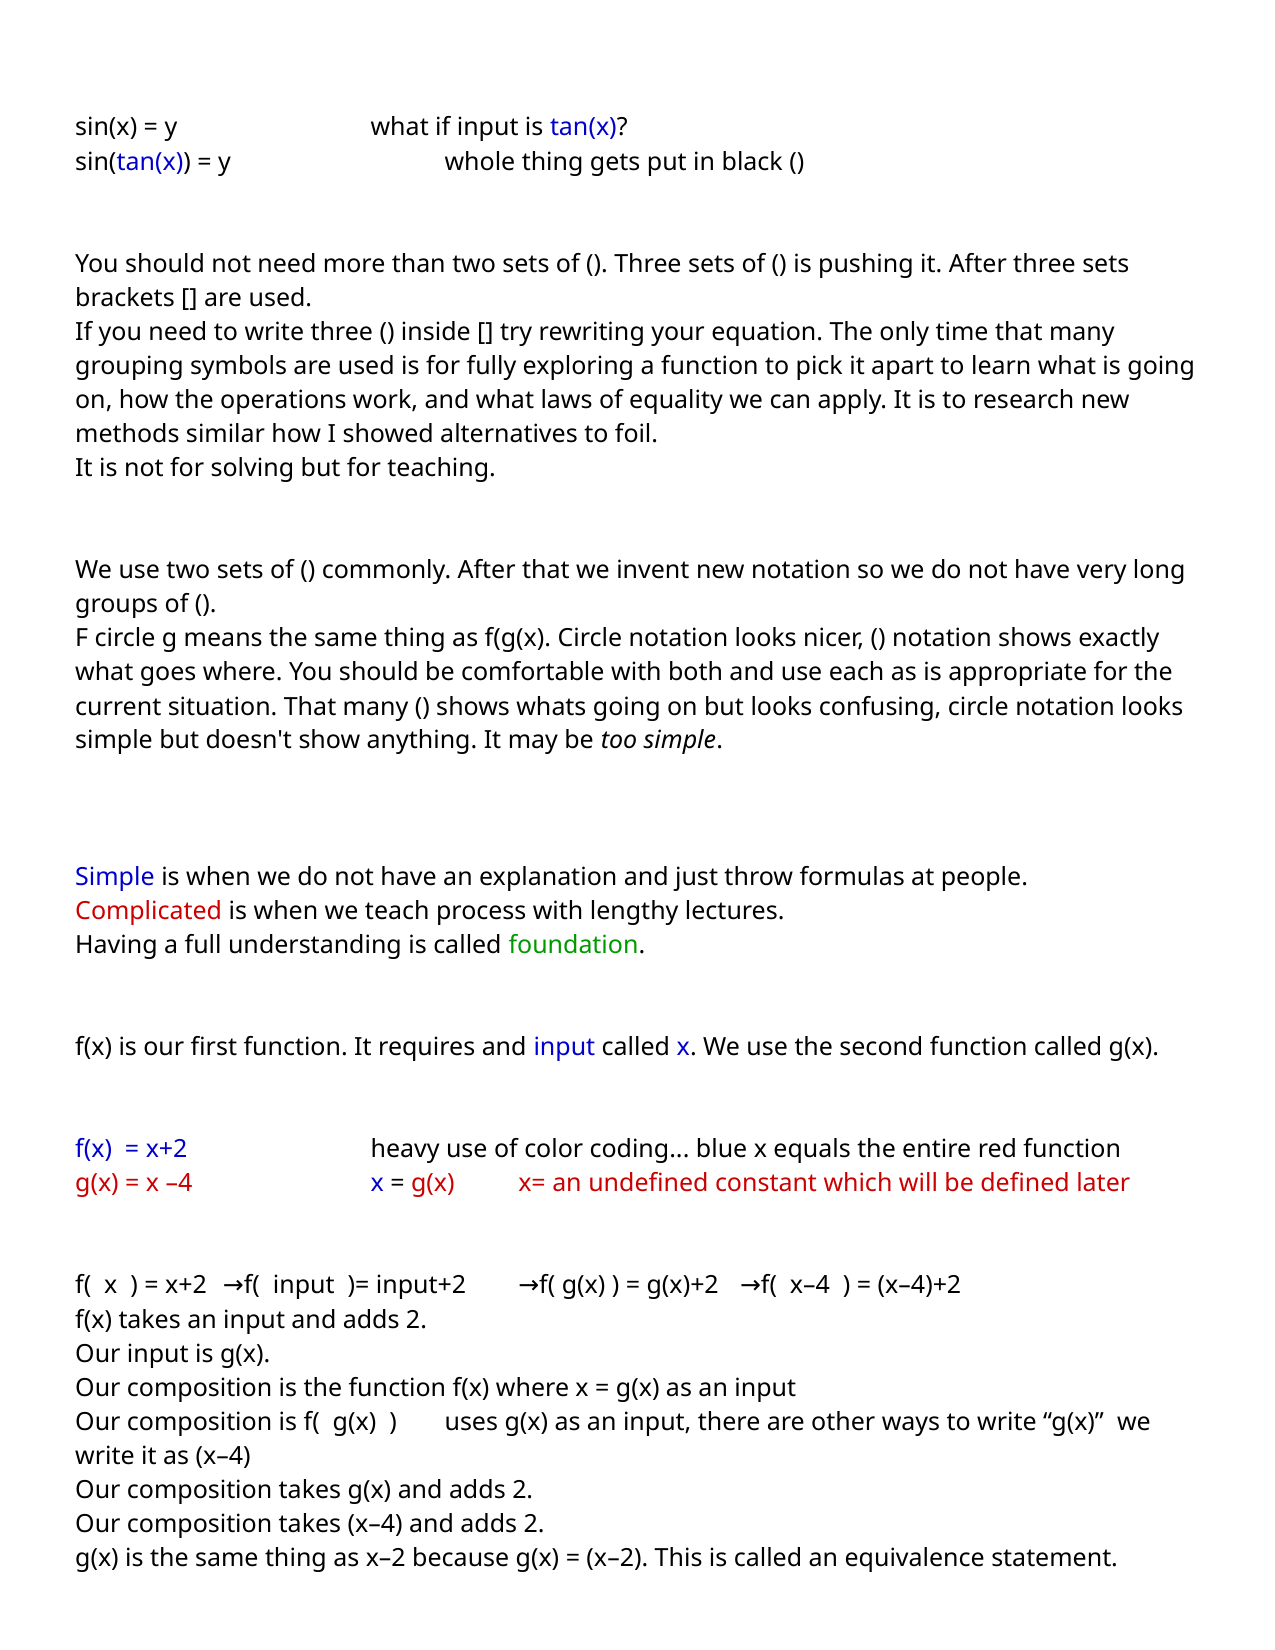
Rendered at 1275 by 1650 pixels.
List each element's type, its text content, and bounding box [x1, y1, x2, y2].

text g(x) = x –4 x = g(x) x= an undefined constant which will be defined later [75, 1165, 1200, 1199]
text Our composition is f( g(x) ) uses g(x) as an input, there are other ways to write “g(x)” we write it as (x–4) [75, 1403, 1200, 1472]
text f(x) takes an input and adds 2. [75, 1301, 1200, 1335]
text F circle g means the same thing as f(g(x). Circle notation looks nicer, () notation shows exactly what goes where. You should be comfortable with both and use each as is appropriate for the current situation. That many () shows whats going on but looks confusing, circle notation looks simple but doesn't show anything. It may be too simple. [75, 620, 1200, 756]
text You should not need more than two sets of (). Three sets of () is pushing it. After three sets brackets [] are used. [75, 245, 1200, 313]
text f( x ) = x+2 →f( input )= input+2 →f( g(x) ) = g(x)+2 →f( x–4 ) = (x–4)+2 [75, 1267, 1200, 1301]
text We use two sets of () commonly. After that we invent new notation so we do not have very long groups of (). [75, 552, 1200, 620]
text It is not for solving but for teaching. [75, 450, 1200, 484]
text Our input is g(x). [75, 1335, 1200, 1369]
text If you need to write three () inside [] try rewriting your equation. The only time that many grouping symbols are used is for fully exploring a function to pick it apart to learn what is going on, how the operations work, and what laws of equality we can apply. It is to research new methods similar how I showed alternatives to foil. [75, 313, 1200, 450]
text f(x) is our first function. It requires and input called x. We use the second function called g(x). [75, 1029, 1200, 1063]
text g(x) is the same thing as x–2 because g(x) = (x–2). This is called an equivalence statement. [75, 1540, 1200, 1574]
text Our composition takes g(x) and adds 2. [75, 1472, 1200, 1506]
text sin(tan(x)) = y whole thing gets put in black () [75, 143, 1200, 177]
text sin(x) = y what if input is tan(x)? [75, 109, 1200, 143]
text Simple is when we do not have an explanation and just throw formulas at people. [75, 858, 1200, 892]
text Our composition is the function f(x) where x = g(x) as an input [75, 1369, 1200, 1403]
text Having a full understanding is called foundation. [75, 927, 1200, 961]
text f(x) = x+2 heavy use of color coding... blue x equals the entire red function [75, 1131, 1200, 1165]
text Complicated is when we teach process with lengthy lectures. [75, 892, 1200, 927]
text Our composition takes (x–4) and adds 2. [75, 1506, 1200, 1540]
